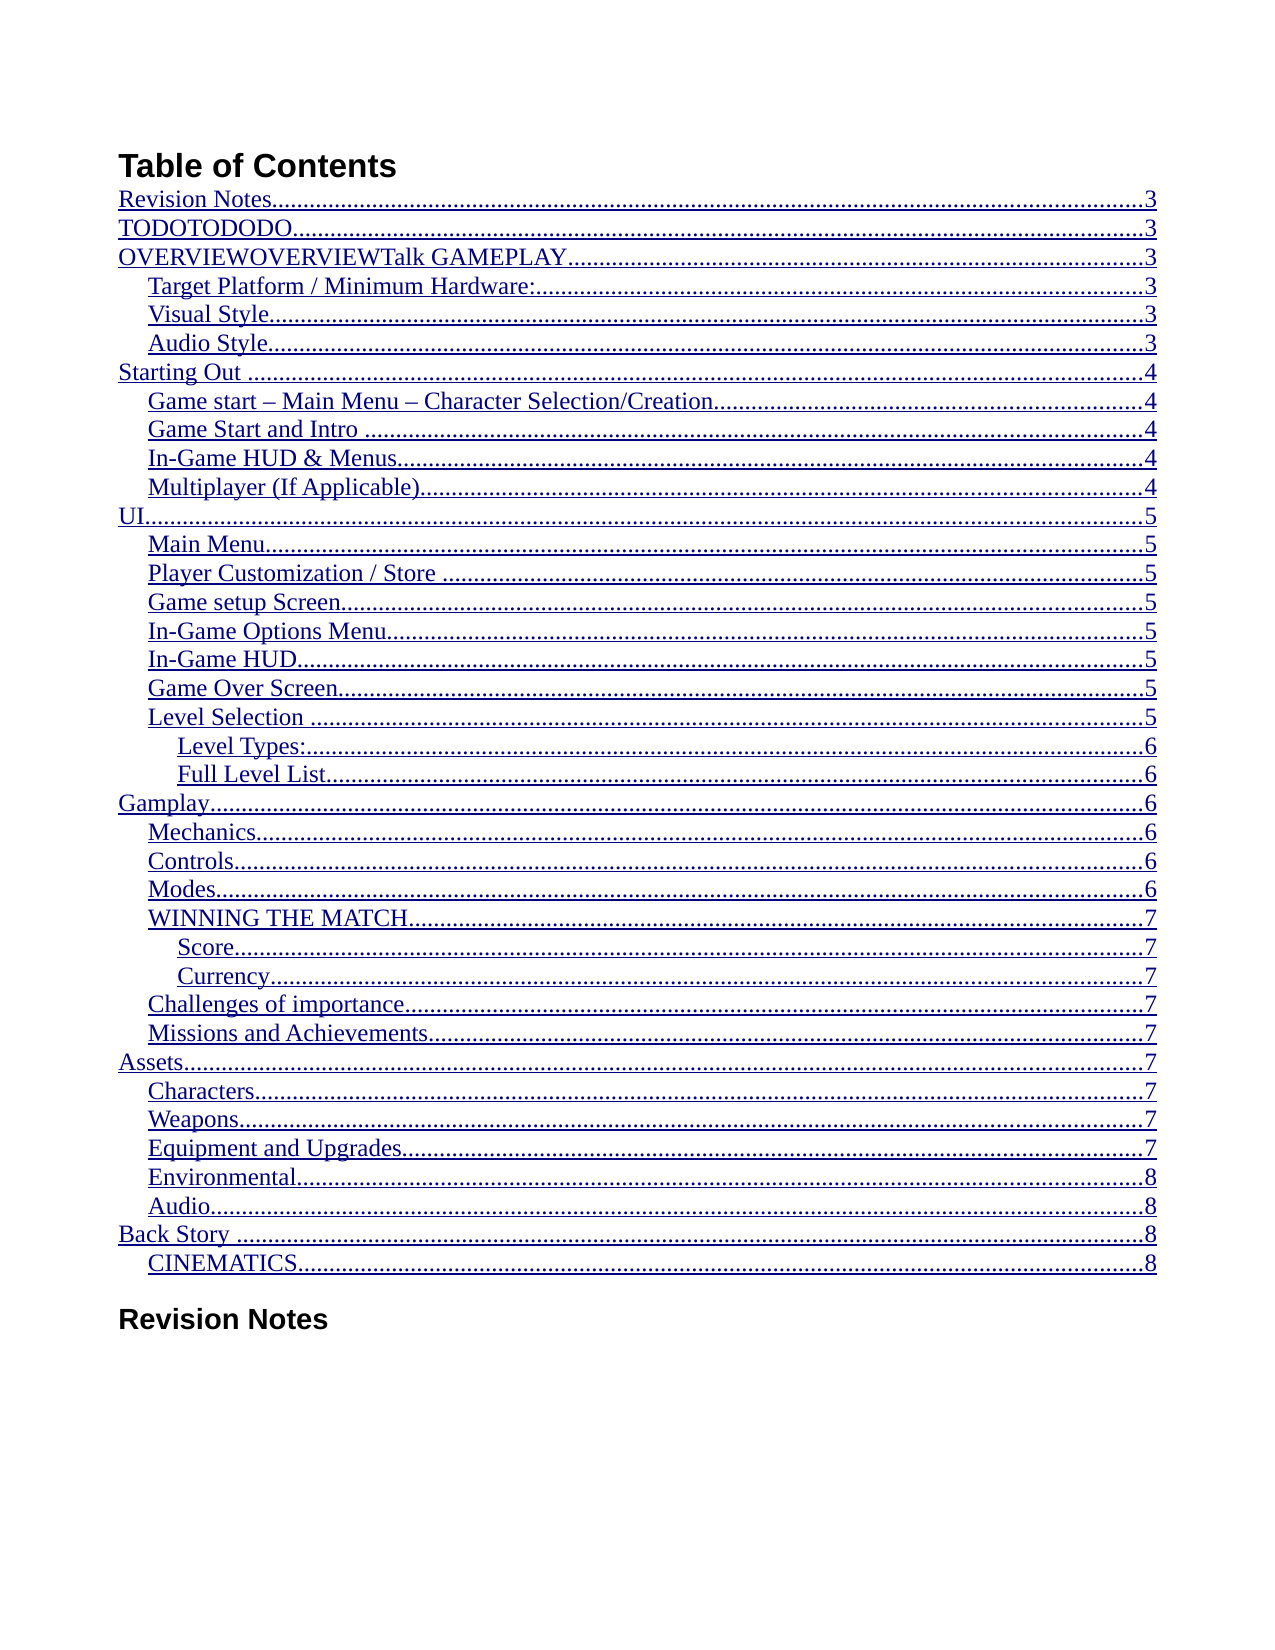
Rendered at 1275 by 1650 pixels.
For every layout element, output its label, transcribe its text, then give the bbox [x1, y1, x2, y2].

text Modes 6 [148, 874, 1157, 899]
text TODOTODODO 3 [118, 213, 1157, 238]
text UI 5 [118, 501, 1157, 526]
text Controls 6 [148, 846, 1157, 871]
text Full Level List 6 [177, 759, 1157, 784]
text Weapons 7 [148, 1104, 1157, 1129]
text Audio Style 3 [148, 328, 1157, 353]
text Back Story 8 [118, 1219, 1157, 1244]
text WINNING THE MATCH 7 [148, 903, 1157, 928]
subtitle Revision Notes [118, 1302, 1157, 1336]
text Revision Notes 3 [118, 184, 1157, 209]
text Game Start and Intro 4 [148, 414, 1157, 439]
text In-Game HUD & Menus 4 [148, 443, 1157, 468]
text Missions and Achievements 7 [148, 1018, 1157, 1043]
text Starting Out 4 [118, 357, 1157, 382]
text Game setup Screen 5 [148, 587, 1157, 612]
text Assets 7 [118, 1047, 1157, 1072]
text Currency 7 [177, 961, 1157, 986]
subtitle Table of Contents [118, 146, 1157, 184]
text In-Game HUD 5 [148, 644, 1157, 669]
text Game Over Screen 5 [148, 673, 1157, 698]
text Equipment and Upgrades 7 [148, 1133, 1157, 1158]
text OVERVIEWOVERVIEWTalk GAMEPLAY 3 [118, 242, 1157, 267]
text Game start – Main Menu – Character Selection/Creation 4 [148, 386, 1157, 411]
text CINEMATICS 8 [148, 1248, 1157, 1273]
text Environmental 8 [148, 1162, 1157, 1187]
text Multiplayer (If Applicable) 4 [148, 472, 1157, 497]
text In-Game Options Menu 5 [148, 616, 1157, 641]
text Target Platform / Minimum Hardware: 3 [148, 271, 1157, 296]
text Mechanics 6 [148, 817, 1157, 842]
text Level Selection 5 [148, 702, 1157, 727]
text Main Menu 5 [148, 529, 1157, 554]
text Gamplay 6 [118, 788, 1157, 813]
text Player Customization / Store 5 [148, 558, 1157, 583]
text Visual Style 3 [148, 299, 1157, 324]
text Audio 8 [148, 1191, 1157, 1216]
text Score 7 [177, 932, 1157, 957]
text Level Types: 6 [177, 731, 1157, 756]
text Characters 7 [148, 1076, 1157, 1101]
text Challenges of importance 7 [148, 989, 1157, 1014]
